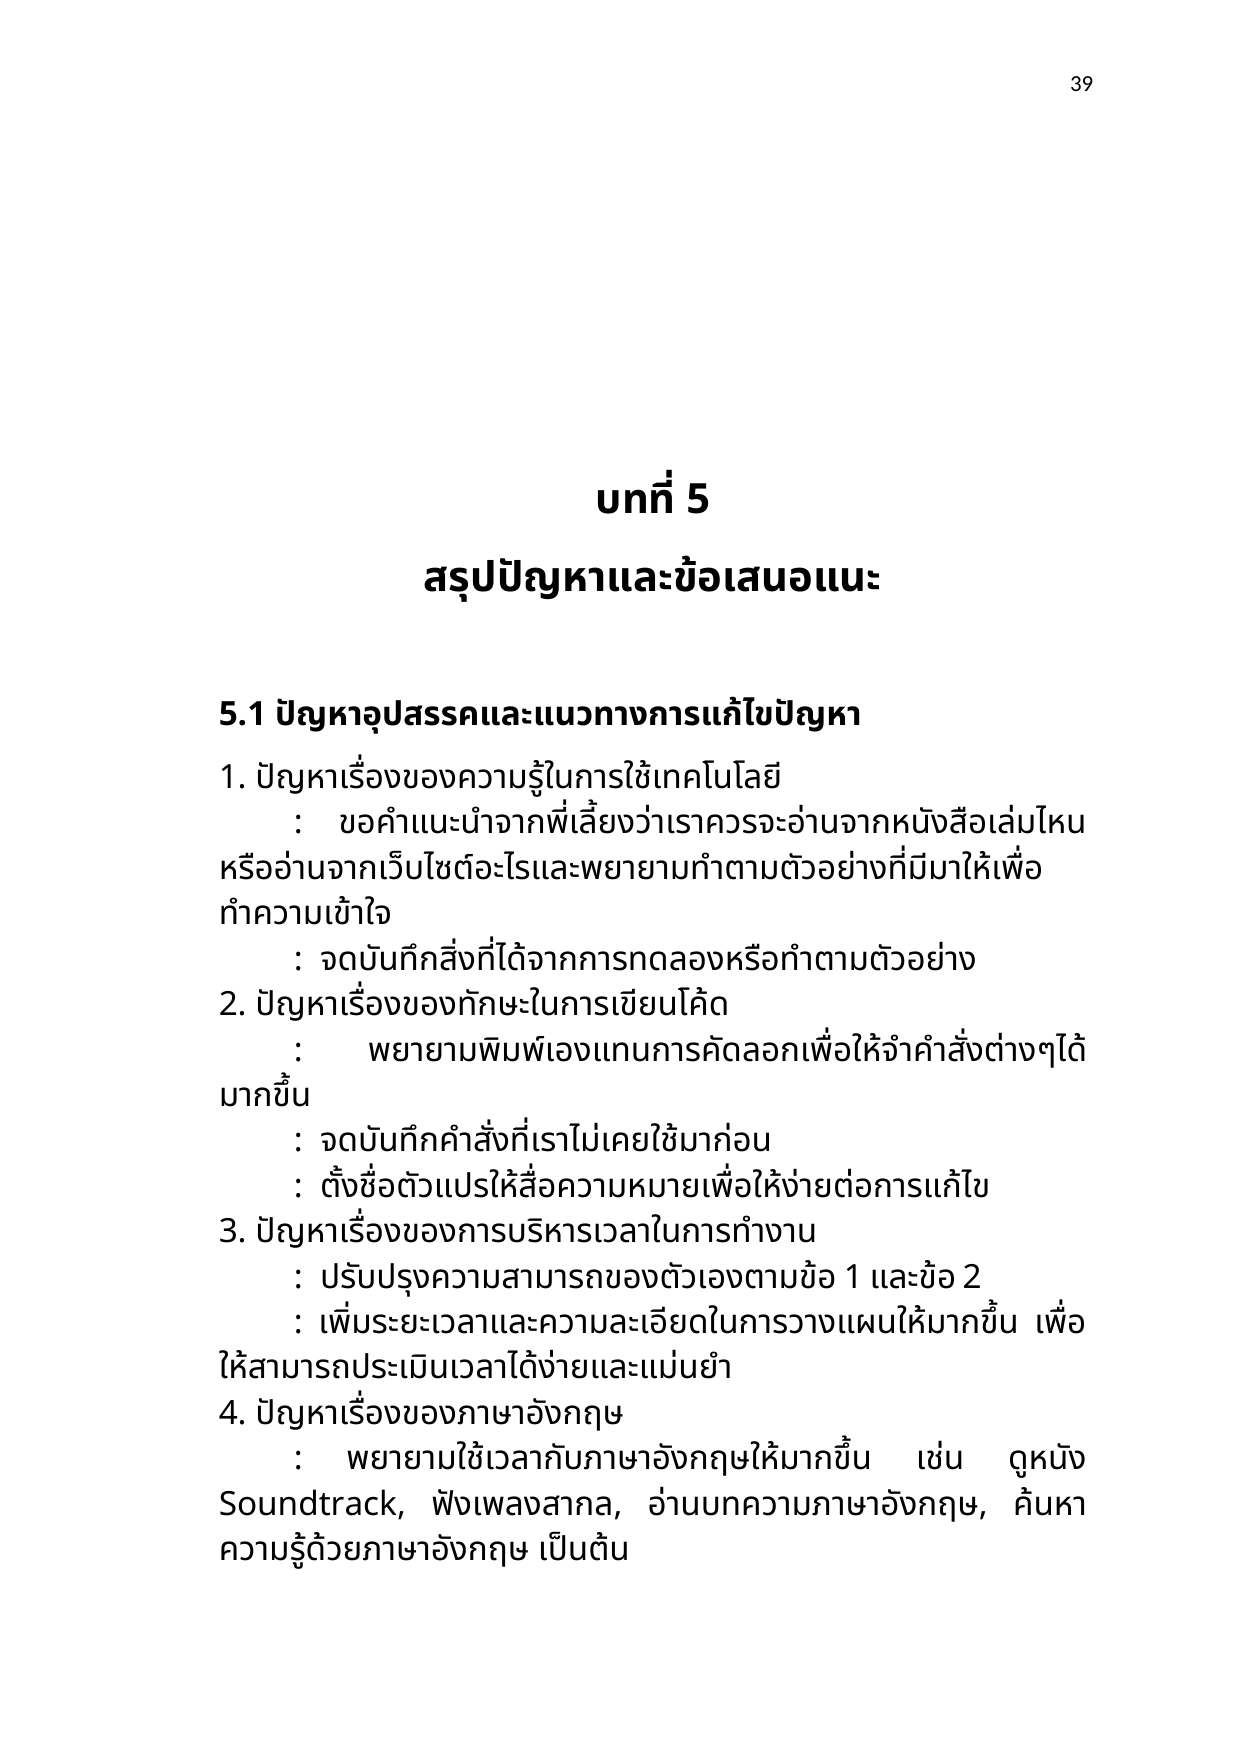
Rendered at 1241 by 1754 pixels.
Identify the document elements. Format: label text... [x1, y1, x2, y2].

text : จดบันทึกคำสั่งที่เราไม่เคยใช้มาก่อน [218, 1116, 1087, 1162]
text : ขอคำแนะนำจากพี่เลี้ยงว่าเราควรจะอ่านจากหนังสือเล่มไหนหรืออ่านจากเว็บไซต์อะไรและพยายามทำตามตัวอย่างที่มีมาให้เพื่อทำความเข้าใจ [218, 798, 1087, 934]
text : จดบันทึกสิ่งที่ได้จากการทดลองหรือทำตามตัวอย่าง [218, 934, 1087, 980]
text บทที่ 5 [218, 469, 1087, 526]
text : ตั้งชื่อตัวแปรให้สื่อความหมายเพื่อให้ง่ายต่อการแก้ไข [218, 1162, 1087, 1207]
text 3. ปัญหาเรื่องของการบริหารเวลาในการทำงาน [218, 1207, 1087, 1252]
text : พยายามพิมพ์เองแทนการคัดลอกเพื่อให้จำคำสั่งต่างๆได้มากขึ้น [218, 1025, 1087, 1116]
text สรุปปัญหาและข้อเสนอแนะ [218, 546, 1087, 603]
text : ปรับปรุงความสามารถของตัวเองตามข้อ1และข้อ2 [218, 1252, 1087, 1298]
text 2. ปัญหาเรื่องของทักษะในการเขียนโค้ด [218, 980, 1087, 1025]
text : เพิ่มระยะเวลาและความละเอียดในการวางแผนให้มากขึ้น เพื่อให้สามารถประเมินเวลาได้ง่ายและแม่นยำ [218, 1298, 1087, 1389]
subtitle 5.1 ปัญหาอุปสรรคและแนวทางการแก้ไขปัญหา [218, 690, 1087, 736]
text 4. ปัญหาเรื่องของภาษาอังกฤษ [218, 1389, 1087, 1434]
text : พยายามใช้เวลากับภาษาอังกฤษให้มากขึ้น เช่น ดูหนัง Soundtrack, ฟังเพลงสากล, อ่านบทความภาษาอังกฤษ, ค้นหาความรู้ด้วยภาษาอังกฤษ เป็นต้น [218, 1434, 1087, 1570]
text 1. ปัญหาเรื่องของความรู้ในการใช้เทคโนโลยี [218, 753, 1087, 798]
